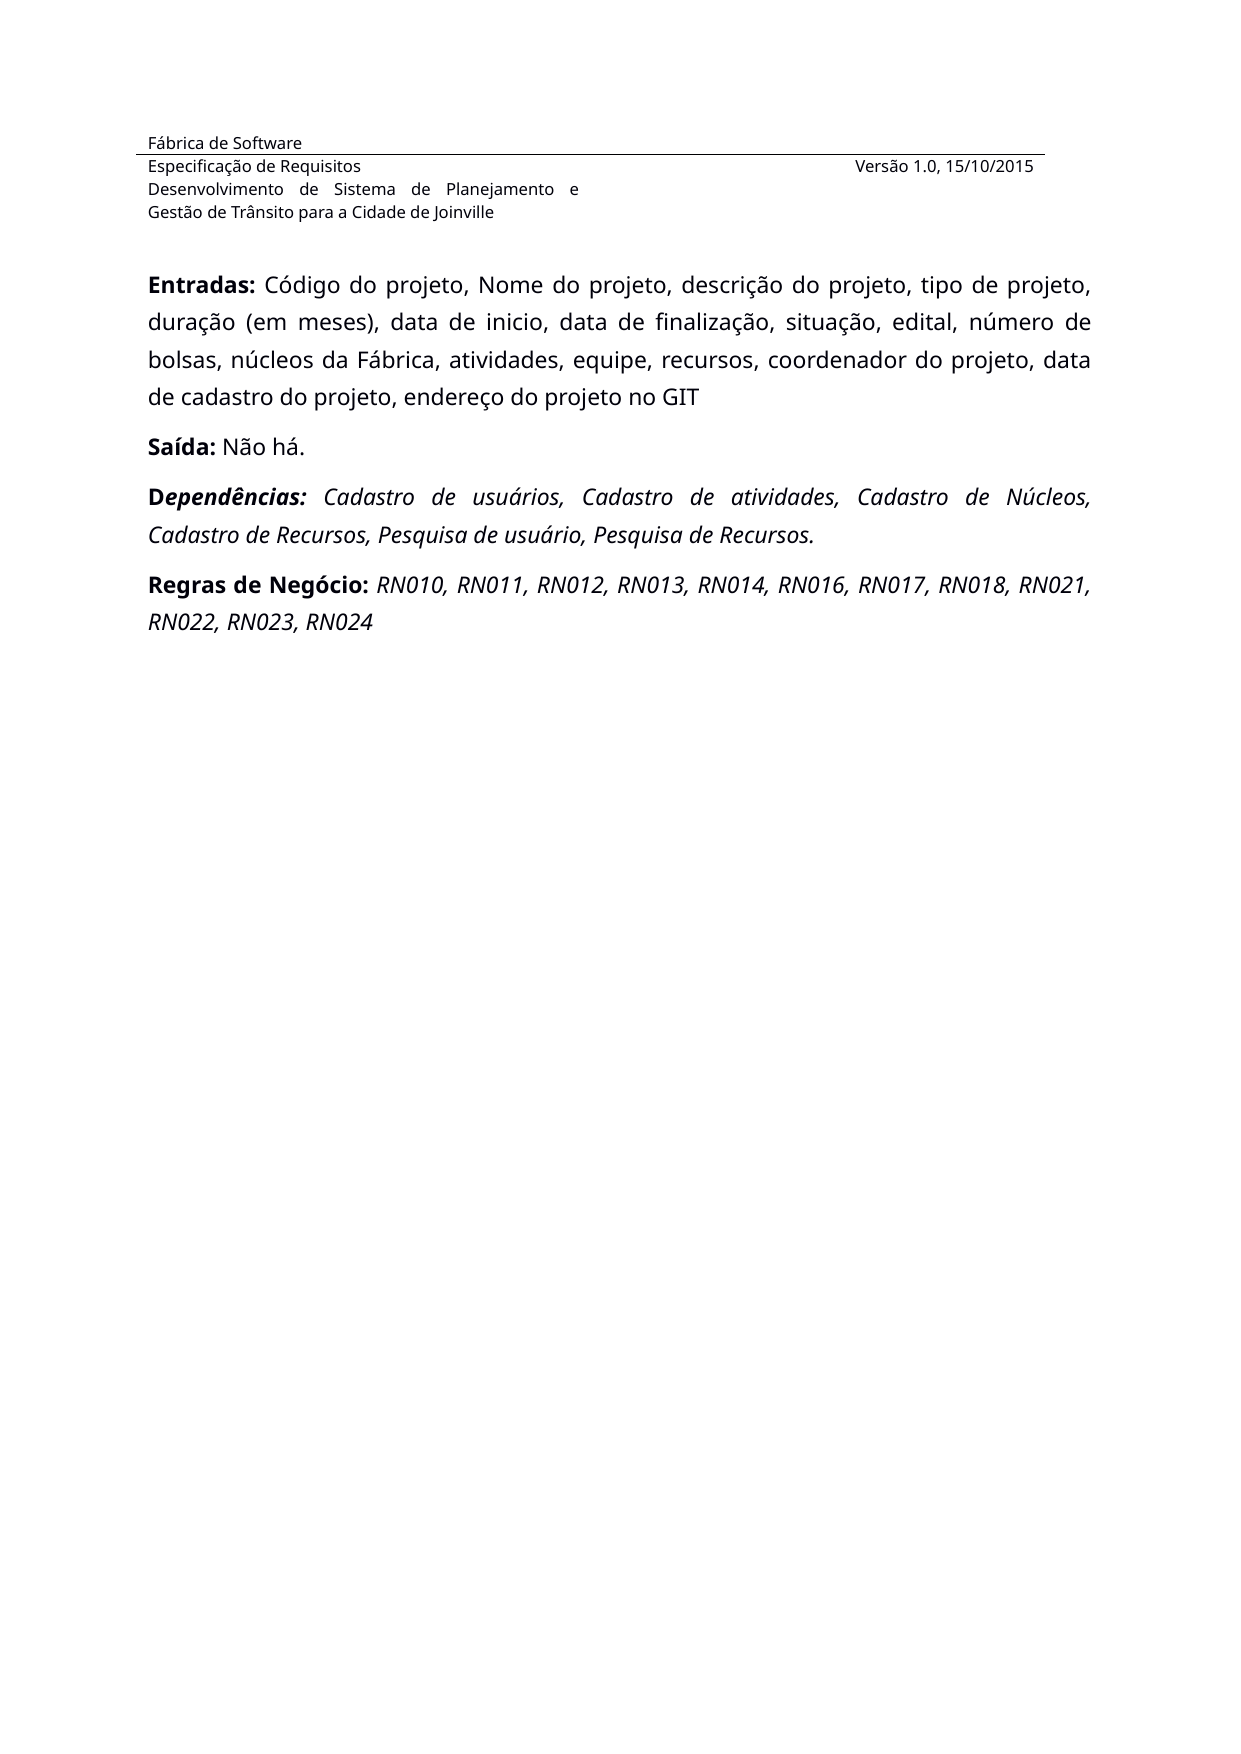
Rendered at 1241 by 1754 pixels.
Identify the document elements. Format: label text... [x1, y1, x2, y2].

text Dependências: Cadastro de usuários, Cadastro de atividades, Cadastro de Núcleos, Cadastro de Recursos, Pesquisa de usuário, Pesquisa de Recursos. [148, 481, 1093, 550]
text Saída: Não há. [148, 431, 1093, 462]
text Entradas: Código do projeto, Nome do projeto, descrição do projeto, tipo de projeto, duração (em meses), data de inicio, data de finalização, situação, edital, número de bolsas, núcleos da Fábrica, atividades, equipe, recursos, coordenador do projeto, data de cadastro do projeto, endereço do projeto no GIT [148, 269, 1093, 412]
text Regras de Negócio: RN010, RN011, RN012, RN013, RN014, RN016, RN017, RN018, RN021, RN022, RN023, RN024 [148, 569, 1093, 637]
